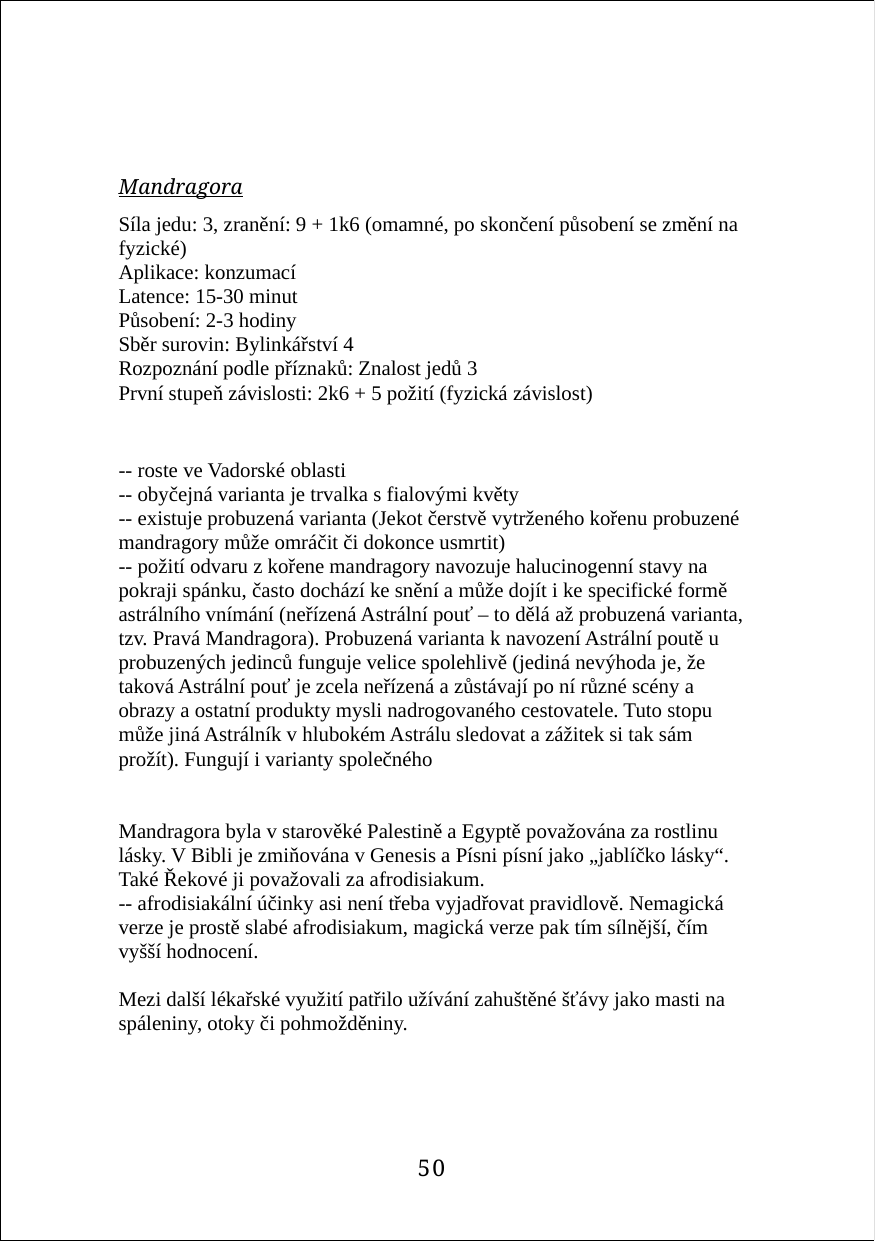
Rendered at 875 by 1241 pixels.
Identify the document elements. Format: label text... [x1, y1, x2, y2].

text Rozpoznání podle příznaků: Znalost jedů 3 [118, 356, 756, 380]
text Mandragora byla v starověké Palestině a Egyptě považována za rostlinu lásky. V Bibli je zmiňována v Genesis a Písni písní jako „jablíčko lásky“. Také Řekové ji považovali za afrodisiakum. [118, 819, 756, 891]
text -- roste ve Vadorské oblasti [118, 458, 756, 482]
text Aplikace: konzumací [118, 260, 756, 284]
text -- afrodisiakální účinky asi není třeba vyjadřovat pravidlově. Nemagická verze je prostě slabé afrodisiakum, magická verze pak tím sílnější, čím vyšší hodnocení. [118, 891, 756, 963]
text První stupeň závislosti: 2k6 + 5 požití (fyzická závislost) [118, 380, 756, 404]
text -- požití odvaru z kořene mandragory navozuje halucinogenní stavy na pokraji spánku, často dochází ke snění a může dojít i ke specifické formě astrálního vnímání (neřízená Astrální pouť – to dělá až probuzená varianta, tzv. Pravá Mandragora). Probuzená varianta k navození Astrální poutě u probuzených jedinců funguje velice spolehlivě (jediná nevýhoda je, že taková Astrální pouť je zcela neřízená a zůstávají po ní různé scény a obrazy a ostatní produkty mysli nadrogovaného cestovatele. Tuto stopu může jiná Astrálník v hlubokém Astrálu sledovat a zážitek si tak sám prožít). Fungují i varianty společného [118, 554, 756, 771]
text Sběr surovin: Bylinkářství 4 [118, 332, 756, 356]
text Latence: 15-30 minut [118, 284, 756, 308]
text -- existuje probuzená varianta (Jekot čerstvě vytrženého kořenu probuzené mandragory může omráčit či dokonce usmrtit) [118, 506, 756, 554]
text Mezi další lékařské využití patřilo užívání zahuštěné šťávy jako masti na spáleniny, otoky či pohmožděniny. [118, 987, 756, 1035]
text -- obyčejná varianta je trvalka s fialovými květy [118, 482, 756, 506]
text Síla jedu: 3, zranění: 9 + 1k6 (omamné, po skončení působení se změní na fyzické) [118, 212, 756, 260]
text Působení: 2-3 hodiny [118, 308, 756, 332]
subtitle Mandragora [118, 172, 756, 200]
